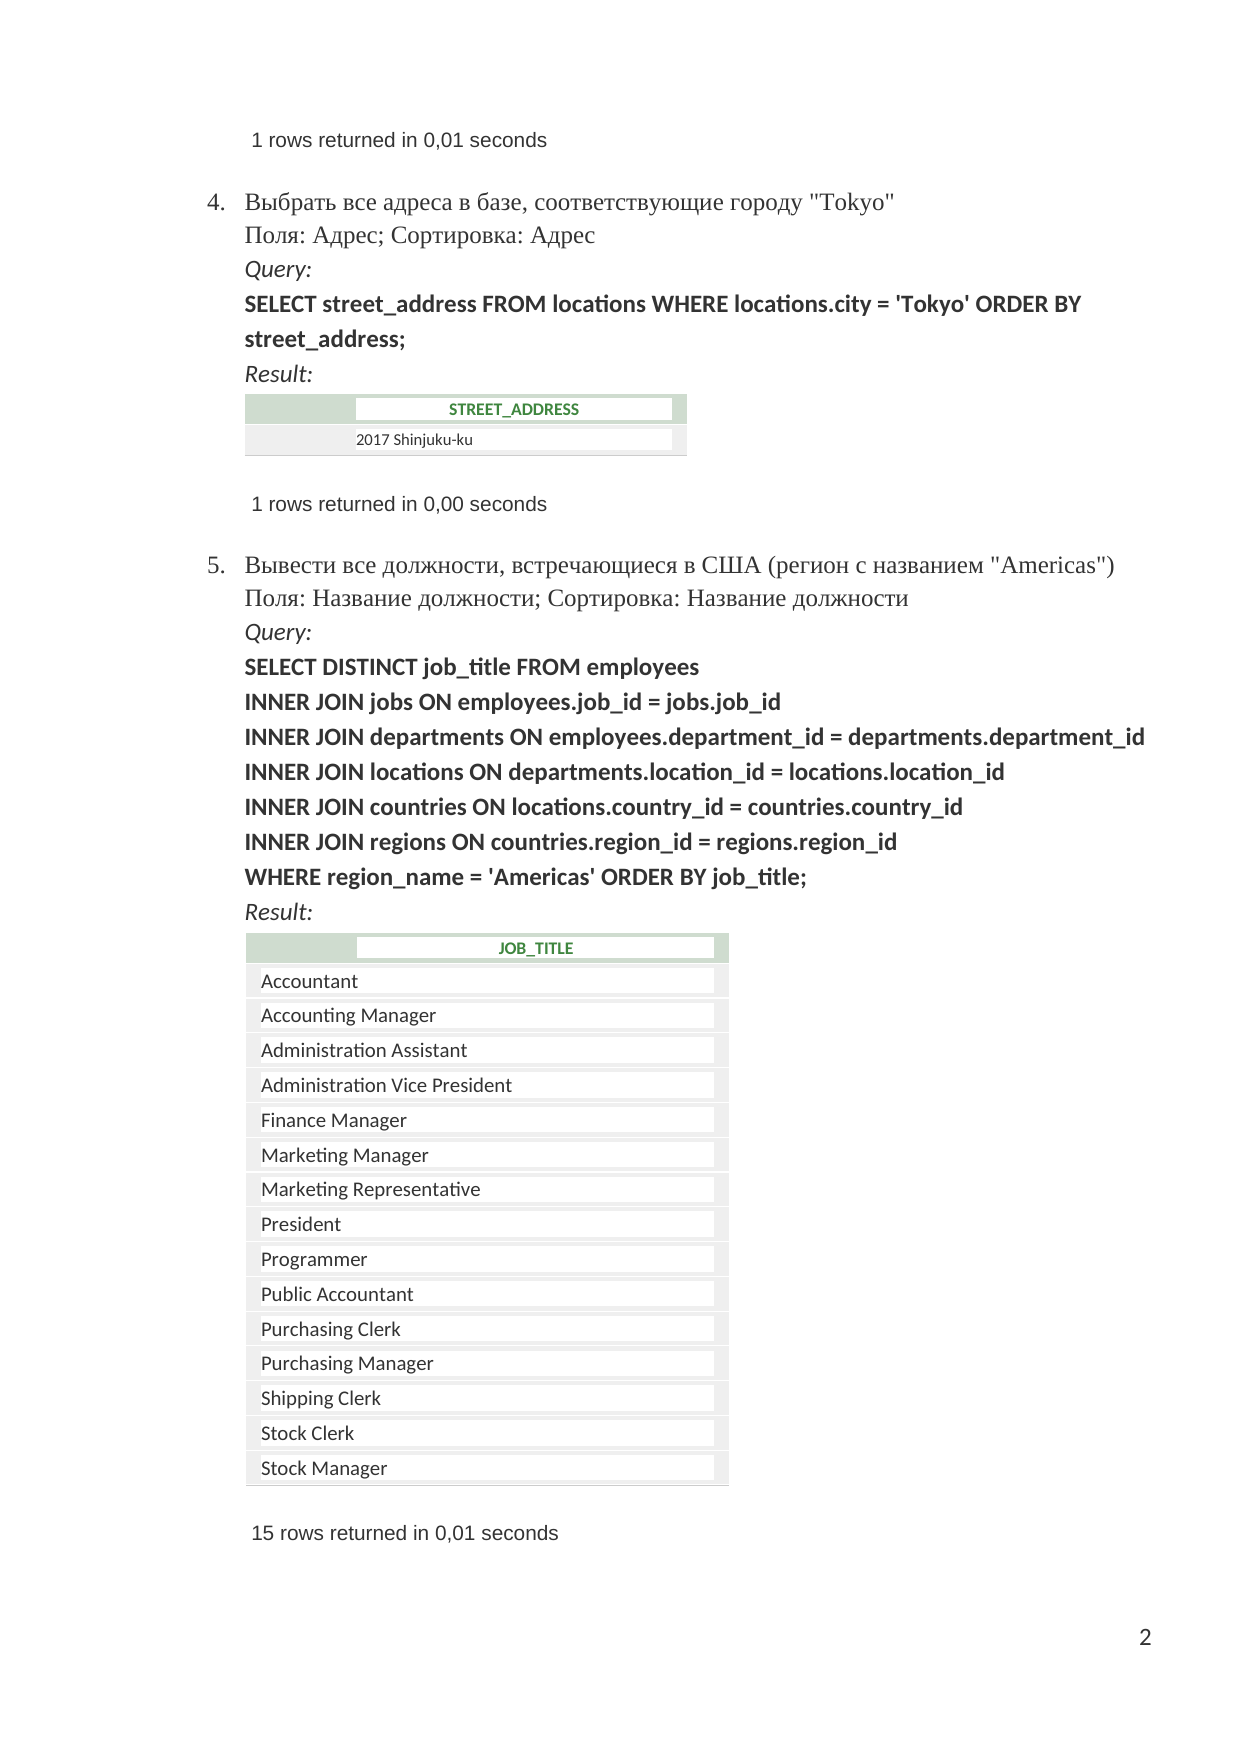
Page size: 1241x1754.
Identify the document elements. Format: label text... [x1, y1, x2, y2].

text Query: [244, 253, 1152, 283]
text INNER JOIN departments ON employees.department_id = departments.department_id [244, 721, 1152, 752]
text Result: [244, 358, 1152, 388]
list Выбрать все адреса в базе, соответствующие городу "Tokyo" Поля: Адрес; Сортировка: Адрес [207, 187, 1152, 249]
table_cell Marketing Manager [246, 1138, 729, 1171]
table_header 15 rows returned in 0,01 seconds [148, 1521, 251, 1544]
text SELECT DISTINCT job_title FROM employees [244, 651, 1152, 682]
text INNER JOIN regions ON countries.region_id = regions.region_id [244, 826, 1152, 857]
text Result: [244, 896, 1152, 927]
table_cell Programmer [246, 1242, 729, 1276]
table_cell Stock Clerk [246, 1416, 729, 1450]
table_cell Accounting Manager [246, 999, 729, 1032]
table_header 1 rows returned in 0,01 seconds [148, 128, 251, 152]
table_header JOB_TITLE [246, 933, 729, 963]
table_cell Finance Manager [246, 1103, 729, 1137]
table_cell President [246, 1207, 729, 1241]
table_header 1 rows returned in 0,00 seconds [148, 491, 251, 515]
table_cell Purchasing Manager [246, 1346, 729, 1380]
table_cell Shipping Clerk [246, 1381, 729, 1415]
table_cell Stock Manager [246, 1451, 729, 1484]
table_header STREET_ADDRESS [245, 394, 687, 424]
table_cell Accountant [246, 964, 729, 997]
list Вывести все должности, встречающиеся в США (регион с названием "Americas") Поля: Название должности; Сортировка: Название должности [207, 550, 1152, 612]
text INNER JOIN countries ON locations.country_id = countries.country_id [244, 791, 1152, 822]
table_cell Purchasing Clerk [246, 1312, 729, 1345]
text WHERE region_name = 'Americas' ORDER BY job_title; [244, 861, 1152, 892]
text Query: [244, 616, 1152, 647]
table_cell Administration Assistant [246, 1033, 729, 1067]
table_cell Marketing Representative [246, 1173, 729, 1206]
text INNER JOIN locations ON departments.location_id = locations.location_id [244, 756, 1152, 787]
table_cell 2017 Shinjuku-ku [245, 425, 687, 455]
text SELECT street_address FROM locations WHERE locations.city = 'Tokyo' ORDER BY street_address; [244, 288, 1152, 353]
table_cell Public Accountant [246, 1277, 729, 1311]
table_cell Administration Vice President [246, 1068, 729, 1102]
text INNER JOIN jobs ON employees.job_id = jobs.job_id [244, 686, 1152, 717]
